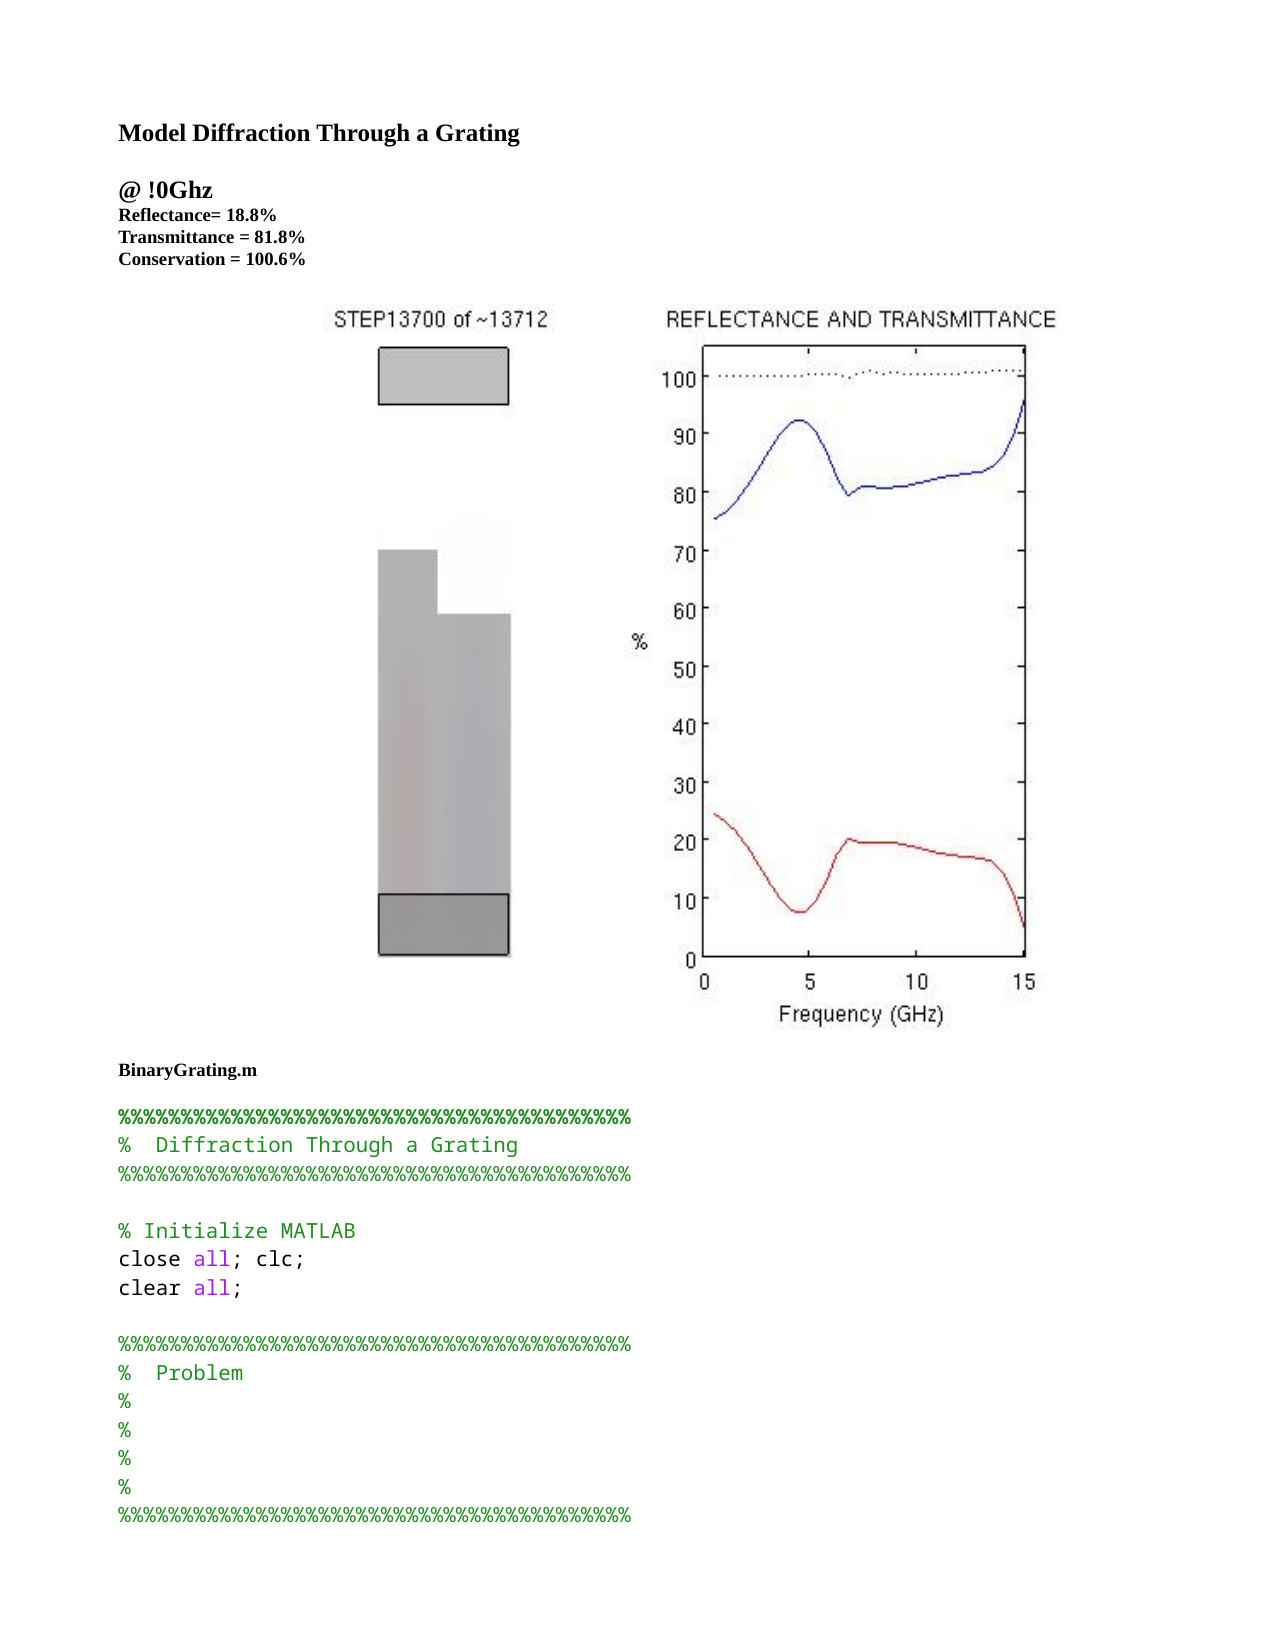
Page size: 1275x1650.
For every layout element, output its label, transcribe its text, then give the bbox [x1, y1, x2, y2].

text %%%%%%%%%%%%%%%%%%%%%%%%%%%%%%%%%%%%%%%%% [118, 1329, 1157, 1358]
text Transmittance = 81.8% [118, 226, 1157, 247]
text Model Diffraction Through a Grating [118, 118, 1157, 147]
text Reflectance= 18.8% [118, 204, 1157, 226]
text @ !0Ghz [118, 176, 1157, 204]
text % Initialize MATLAB [118, 1216, 1157, 1244]
text BinaryGrating.m [118, 1059, 1157, 1081]
picture [160, 290, 1115, 1038]
text %%%%%%%%%%%%%%%%%%%%%%%%%%%%%%%%%%%%%%%%% [118, 1159, 1157, 1187]
text % [118, 1443, 1157, 1472]
text %%%%%%%%%%%%%%%%%%%%%%%%%%%%%%%%%%%%%%%%% [118, 1102, 1157, 1131]
text % [118, 1415, 1157, 1443]
text % Diffraction Through a Grating [118, 1131, 1157, 1159]
text %%%%%%%%%%%%%%%%%%%%%%%%%%%%%%%%%%%%%%%%% [118, 1500, 1157, 1529]
text % [118, 1386, 1157, 1415]
text close all; clc; [118, 1244, 1157, 1273]
text % Problem [118, 1358, 1157, 1386]
text % [118, 1472, 1157, 1500]
text clear all; [118, 1273, 1157, 1301]
text Conservation = 100.6% [118, 247, 1157, 269]
